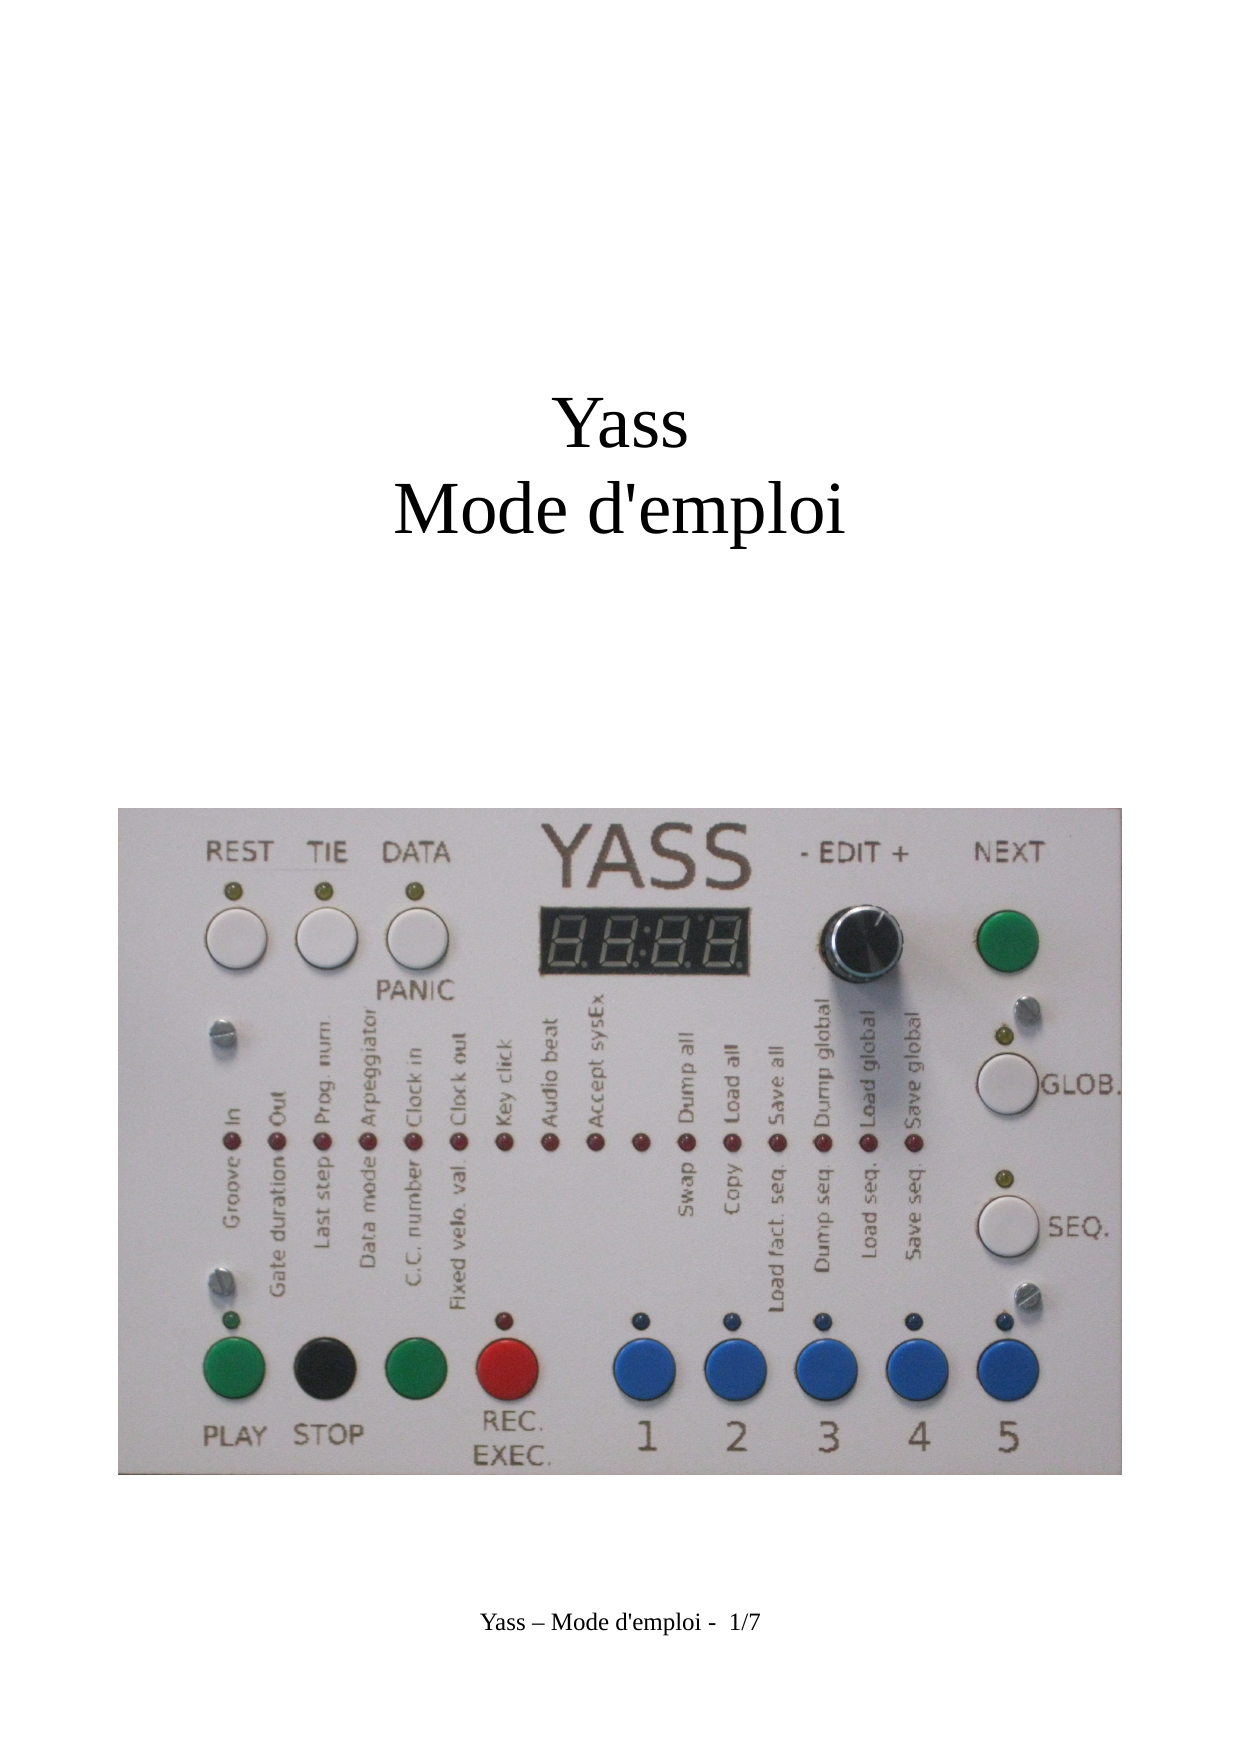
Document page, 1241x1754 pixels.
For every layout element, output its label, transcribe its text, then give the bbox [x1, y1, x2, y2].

picture [118, 808, 1122, 1475]
text Yass [118, 377, 1122, 463]
text Mode d'emploi [118, 463, 1122, 549]
